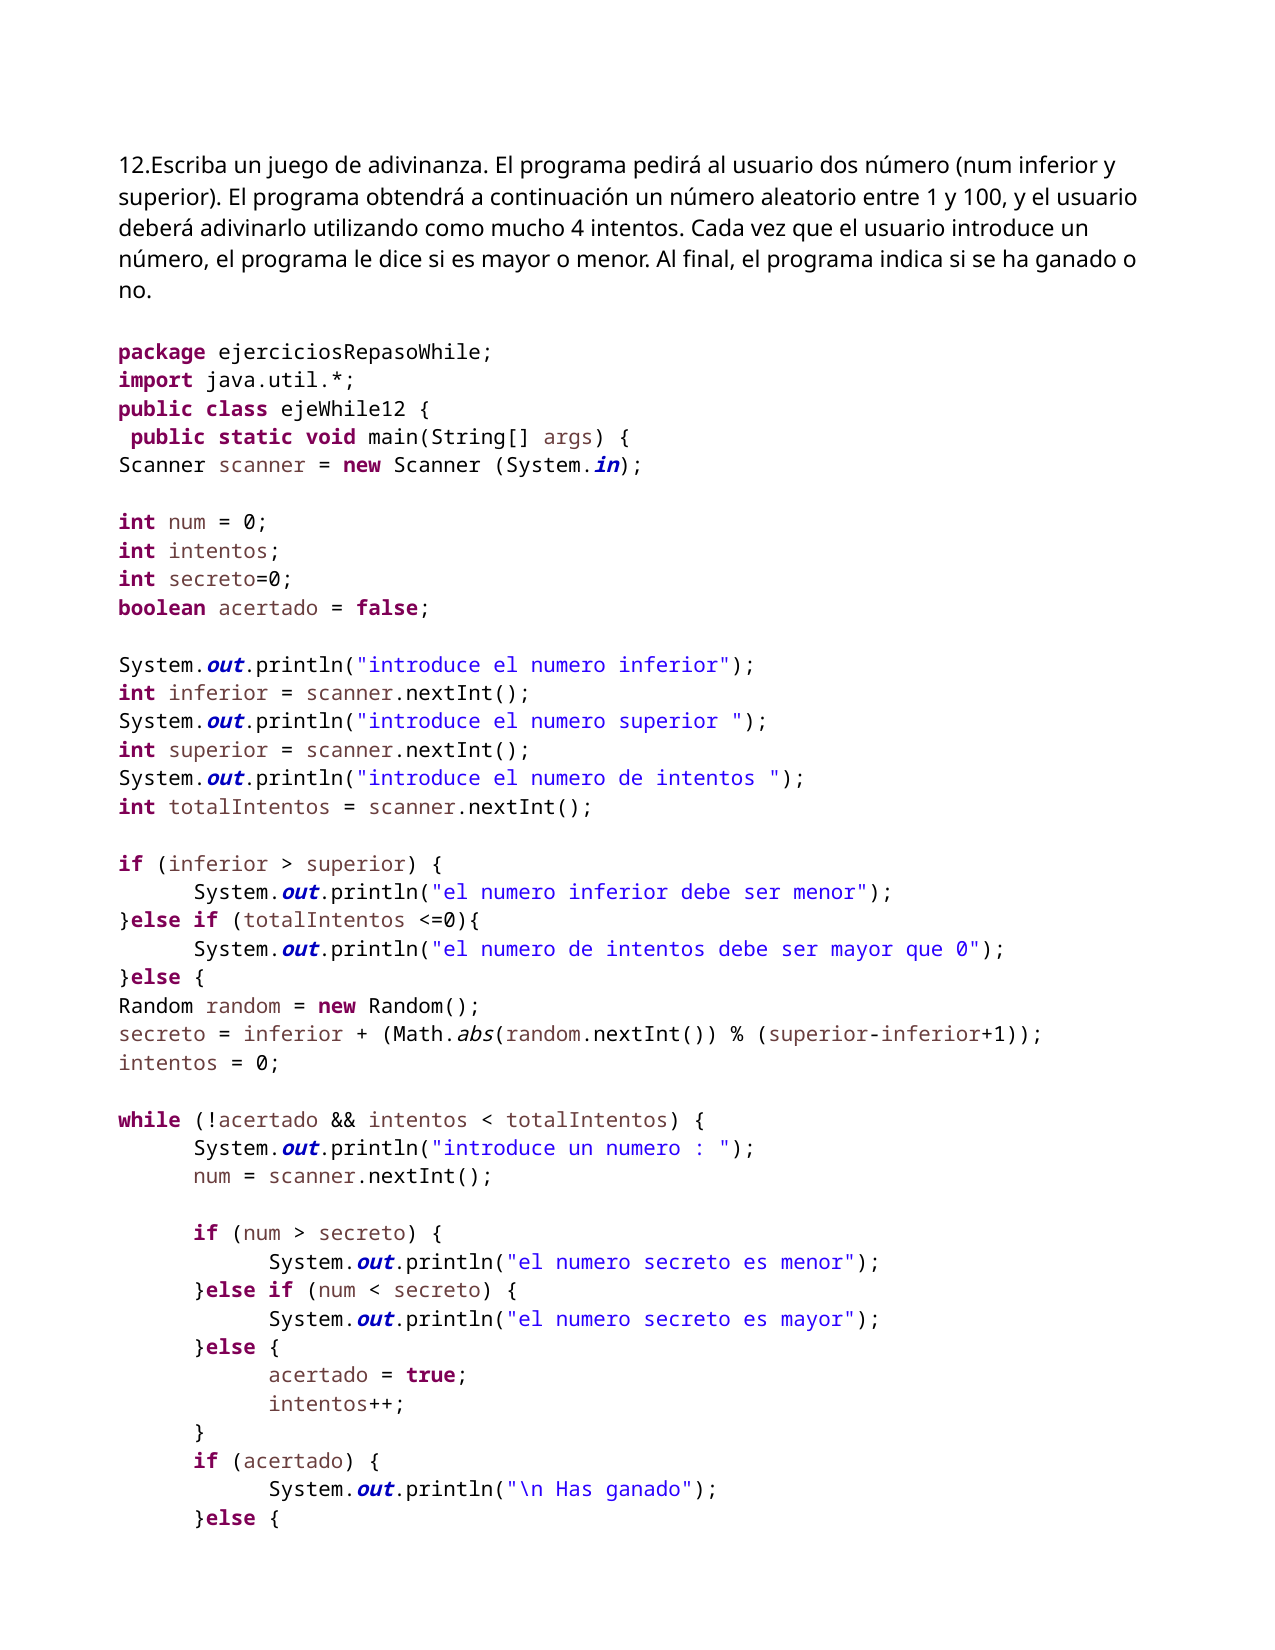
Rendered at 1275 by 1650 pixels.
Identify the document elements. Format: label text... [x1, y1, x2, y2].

text int superior = scanner.nextInt(); [118, 735, 1157, 763]
text intentos++; [118, 1389, 1157, 1417]
text System.out.println("introduce el numero de intentos "); [118, 763, 1157, 792]
text System.out.println("introduce el numero inferior"); [118, 650, 1157, 678]
text if (num > secreto) { [118, 1218, 1157, 1247]
text }else if (num < secreto) { [118, 1275, 1157, 1304]
text }else if (totalIntentos <=0){ [118, 906, 1157, 934]
text int totalIntentos = scanner.nextInt(); [118, 792, 1157, 820]
text System.out.println("el numero inferior debe ser menor"); [118, 877, 1157, 906]
text int secreto=0; [118, 564, 1157, 593]
text acertado = true; [118, 1361, 1157, 1389]
text int intentos; [118, 536, 1157, 564]
text } [118, 1417, 1157, 1446]
text num = scanner.nextInt(); [118, 1162, 1157, 1190]
text }else { [118, 962, 1157, 991]
text int inferior = scanner.nextInt(); [118, 678, 1157, 707]
text while (!acertado && intentos < totalIntentos) { [118, 1105, 1157, 1133]
text if (acertado) { [118, 1446, 1157, 1474]
text import java.util.*; [118, 365, 1157, 394]
text secreto = inferior + (Math.abs(random.nextInt()) % (superior-inferior+1)); [118, 1019, 1157, 1048]
text System.out.println("el numero secreto es mayor"); [118, 1304, 1157, 1332]
text 12.Escriba un juego de adivinanza. El programa pedirá al usuario dos número (num inferior y superior). El programa obtendrá a continuación un número aleatorio entre 1 y 100, y el usuario deberá adivinarlo utilizando como mucho 4 intentos. Cada vez que el usuario introduce un número, el programa le dice si es mayor o menor. Al final, el programa indica si se ha ganado o no. [118, 149, 1157, 306]
text }else { [118, 1332, 1157, 1361]
text System.out.println("introduce un numero : "); [118, 1133, 1157, 1162]
text System.out.println("el numero secreto es menor"); [118, 1247, 1157, 1275]
text Random random = new Random(); [118, 991, 1157, 1019]
text public static void main(String[] args) { [118, 422, 1157, 451]
text intentos = 0; [118, 1048, 1157, 1076]
text }else { [118, 1503, 1157, 1531]
text int num = 0; [118, 507, 1157, 536]
text public class ejeWhile12 { [118, 394, 1157, 422]
text Scanner scanner = new Scanner (System.in); [118, 451, 1157, 479]
text System.out.println("\n Has ganado"); [118, 1474, 1157, 1503]
text if (inferior > superior) { [118, 849, 1157, 877]
text System.out.println("el numero de intentos debe ser mayor que 0"); [118, 934, 1157, 962]
text System.out.println("introduce el numero superior "); [118, 707, 1157, 735]
text package ejerciciosRepasoWhile; [118, 337, 1157, 365]
text boolean acertado = false; [118, 593, 1157, 621]
